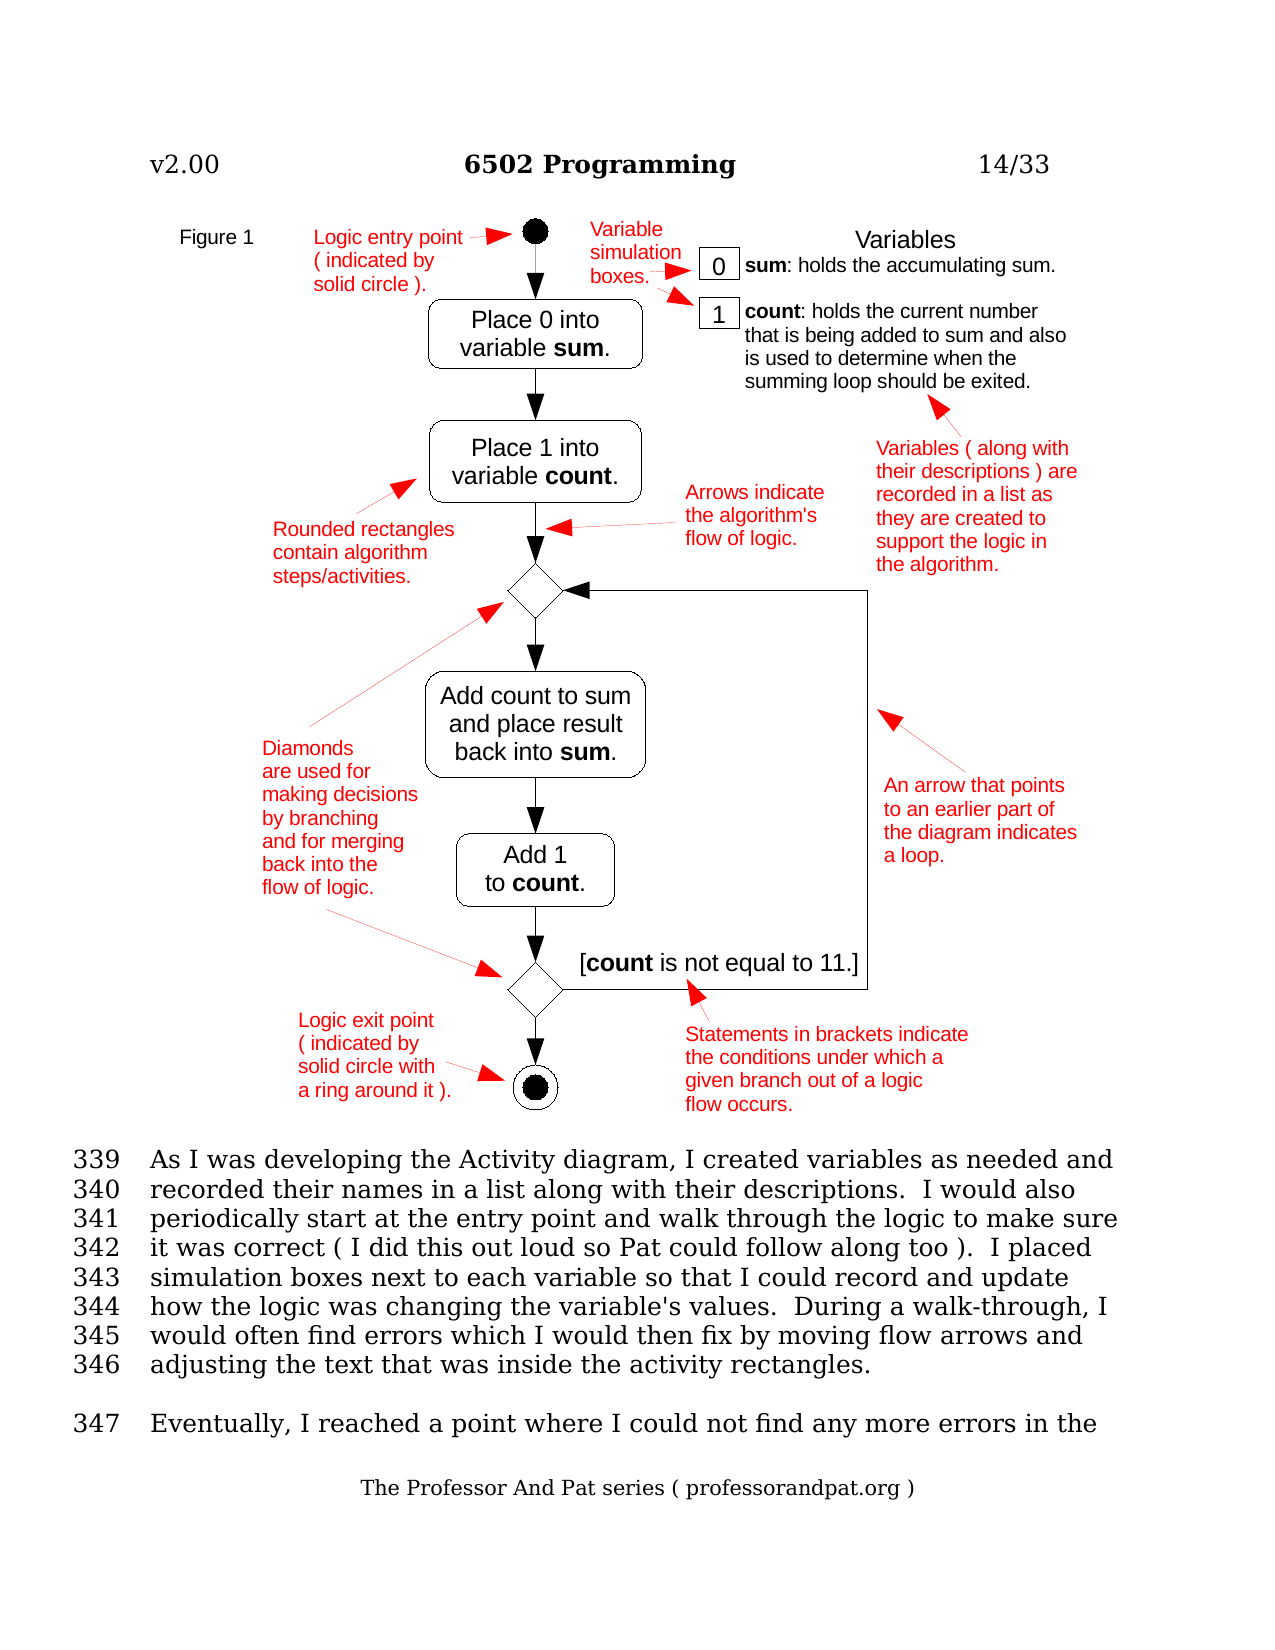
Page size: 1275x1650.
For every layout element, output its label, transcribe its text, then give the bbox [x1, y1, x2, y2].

text Eventually, I reached a point where I could not find any more errors in the [150, 1409, 1125, 1438]
text As I was developing the Activity diagram, I created variables as needed and recorded their names in a list along with their descriptions. I would also periodically start at the entry point and walk through the logic to make sure it was correct ( I did this out loud so Pat could follow along too ). I placed simulation boxes next to each variable so that I could record and update how the logic was changing the variable's values. During a walk-through, I would often find errors which I would then fix by moving flow arrows and adjusting the text that was inside the activity rectangles. [150, 1146, 1125, 1380]
